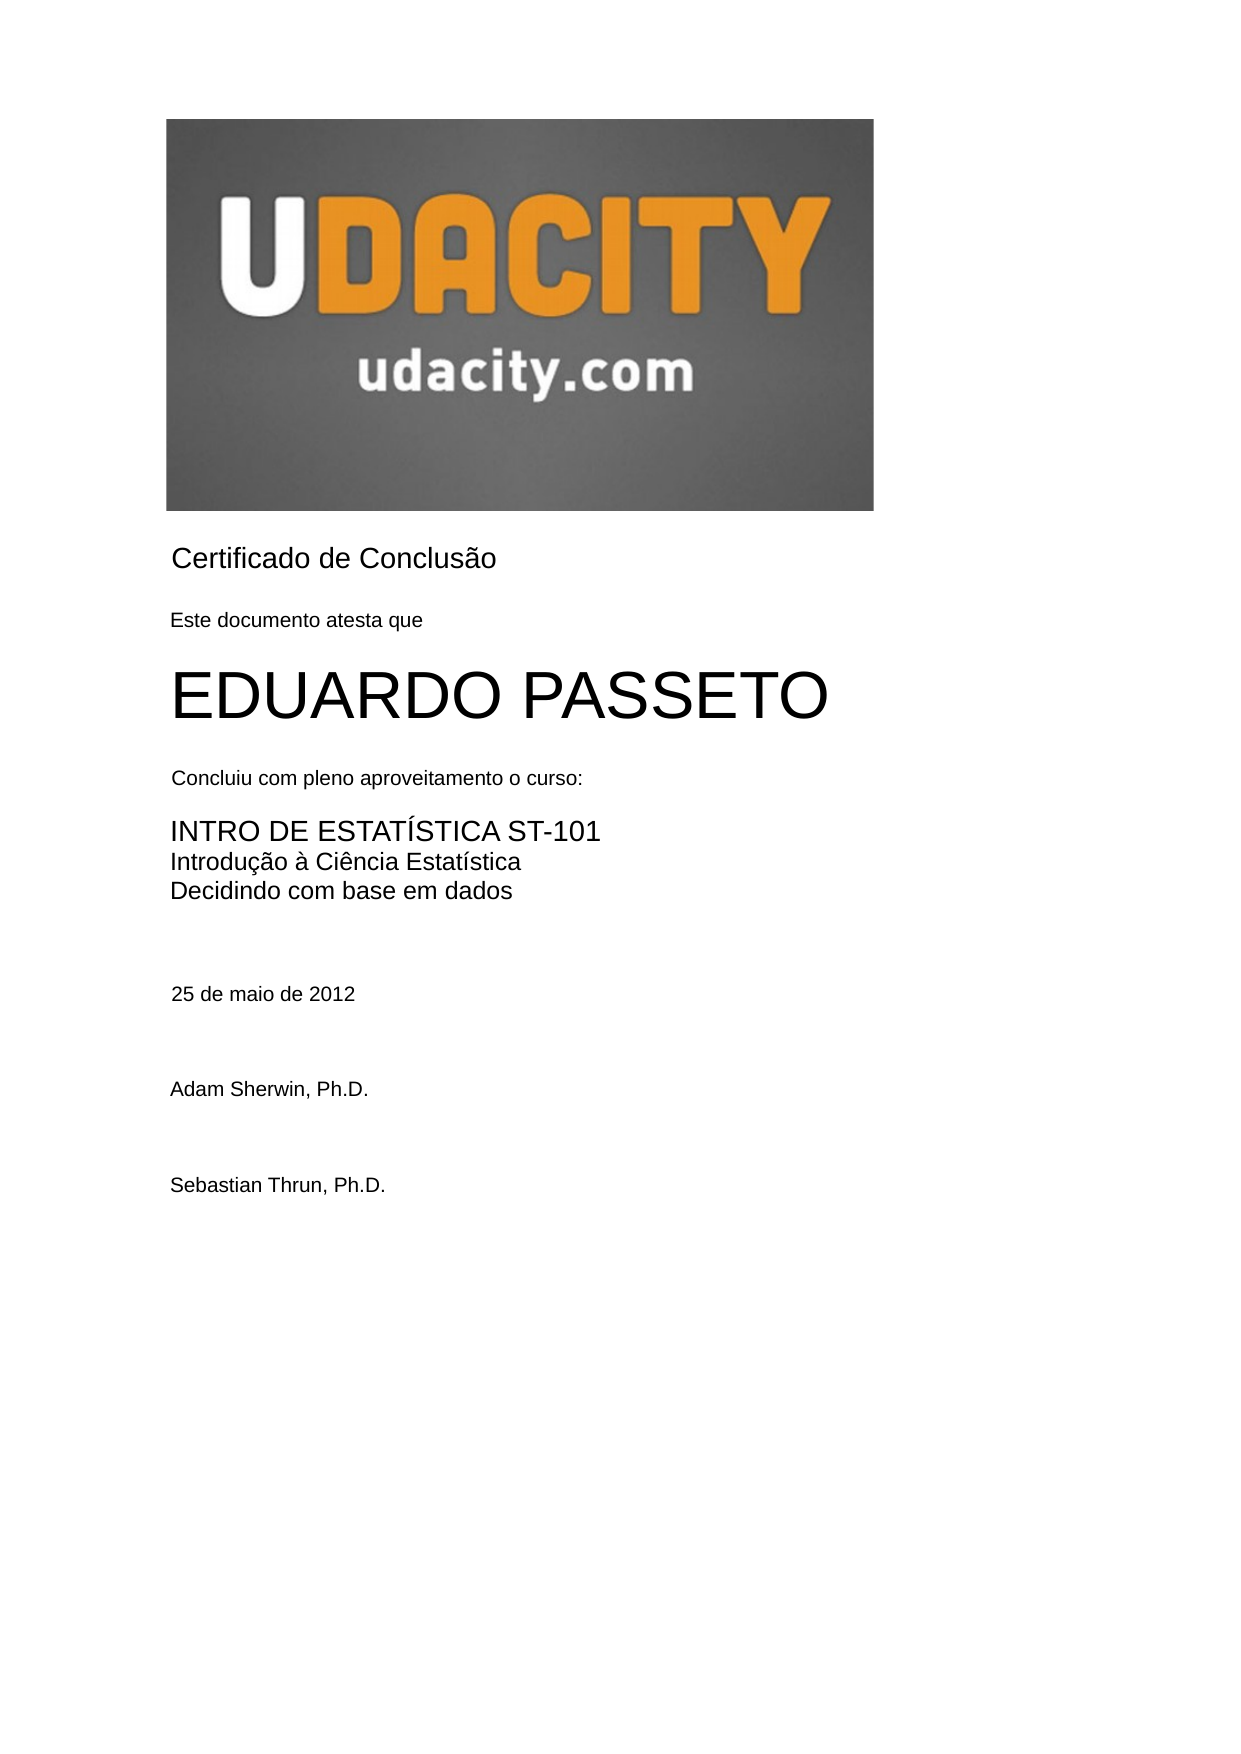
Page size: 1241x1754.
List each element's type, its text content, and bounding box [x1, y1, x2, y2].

text 25 de maio de 2012 [118, 981, 1122, 1005]
text Este documento atesta que [170, 608, 1055, 632]
text Adam Sherwin, Ph.D. [170, 1077, 1055, 1101]
text Concluiu com pleno aproveitamento o curso: [118, 766, 1122, 790]
text Sebastian Thrun, Ph.D. [170, 1173, 1055, 1197]
text INTRO DE ESTATÍSTICA ST-101 [170, 814, 1055, 847]
text Decidindo com base em dados [170, 876, 1055, 905]
picture [166, 119, 874, 511]
text Certificado de Conclusão [118, 541, 1122, 574]
text Introdução à Ciência Estatística [170, 847, 1055, 876]
text EDUARDO PASSETO [170, 656, 1055, 732]
